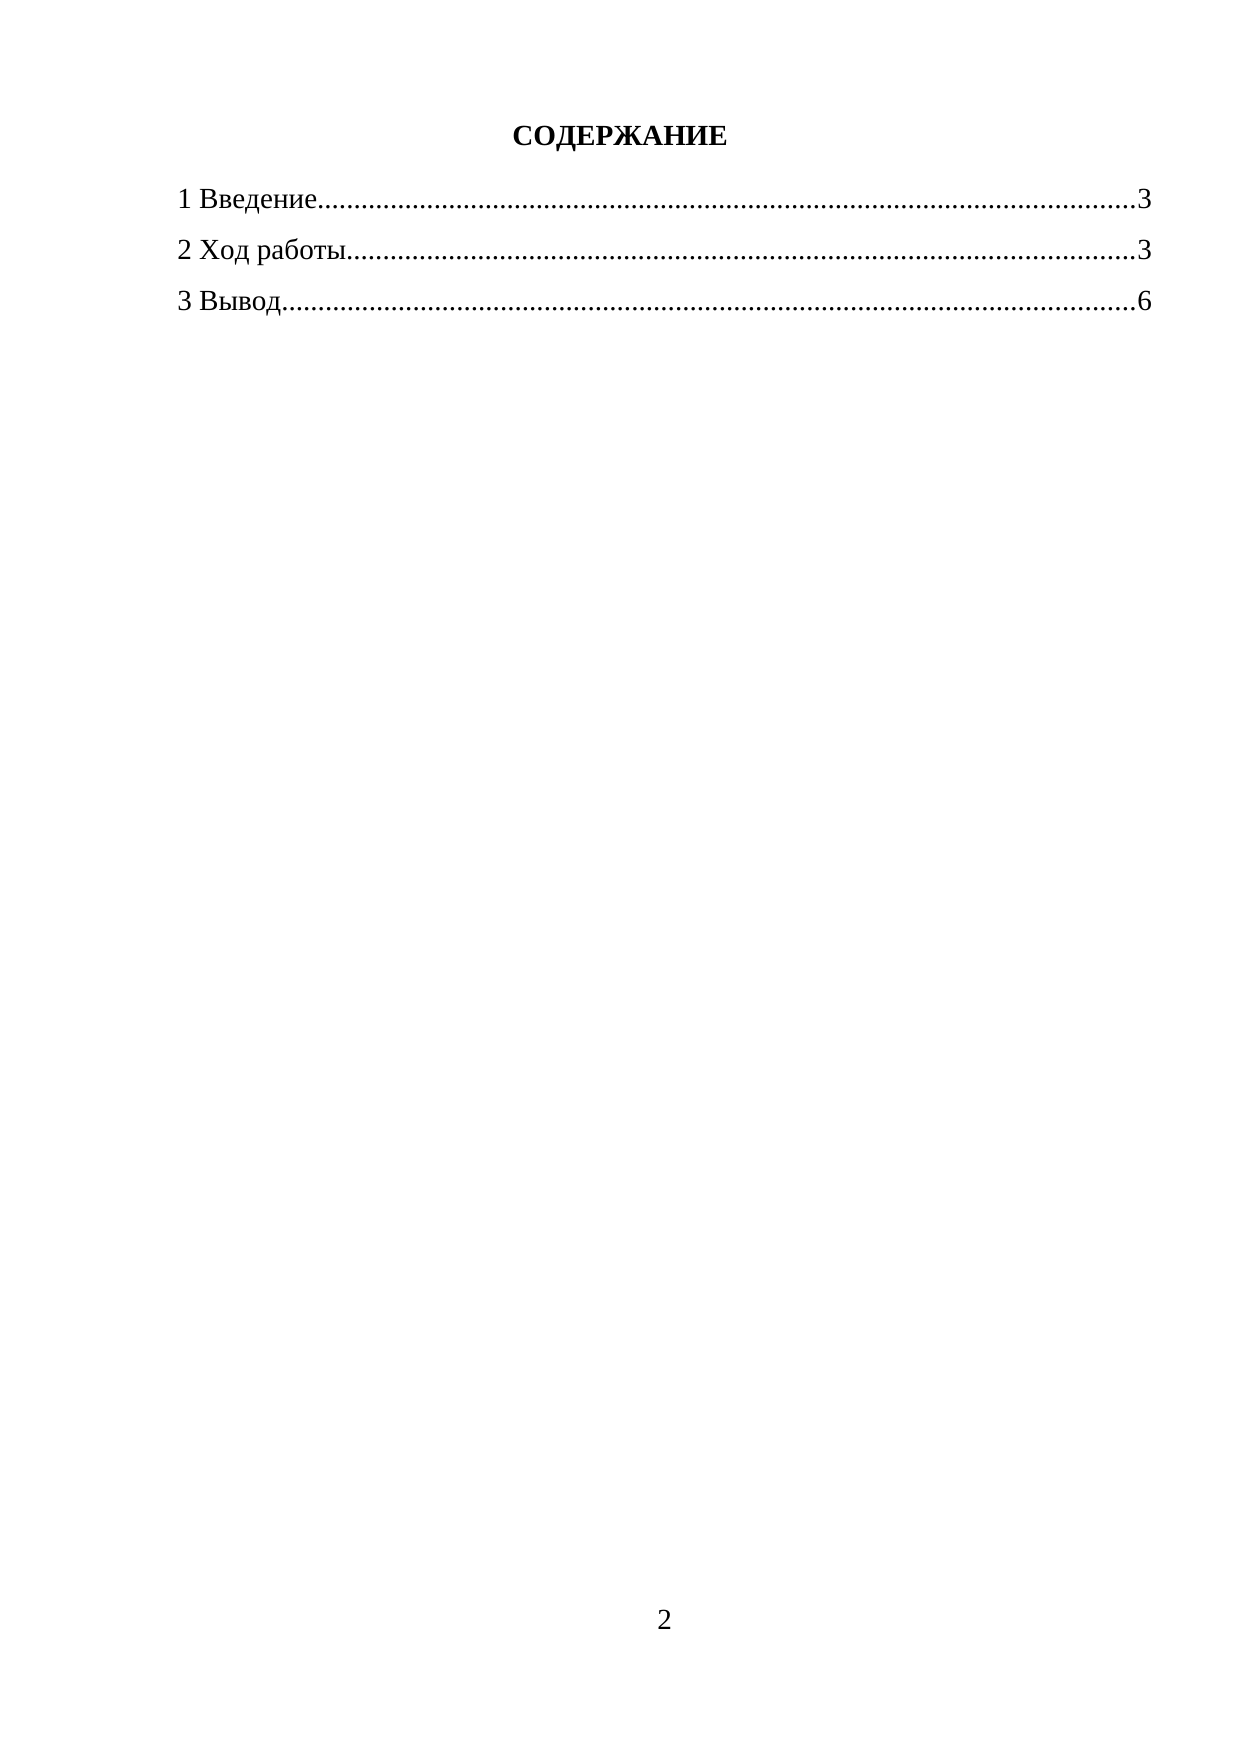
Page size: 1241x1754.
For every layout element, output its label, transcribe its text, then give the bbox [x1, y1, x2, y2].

text 3 Вывод 6 [177, 283, 1152, 317]
text 2 Ход работы 3 [177, 232, 1152, 266]
text СОДЕРЖАНИЕ [0, 118, 1240, 152]
text 1 Введение 3 [177, 181, 1152, 214]
